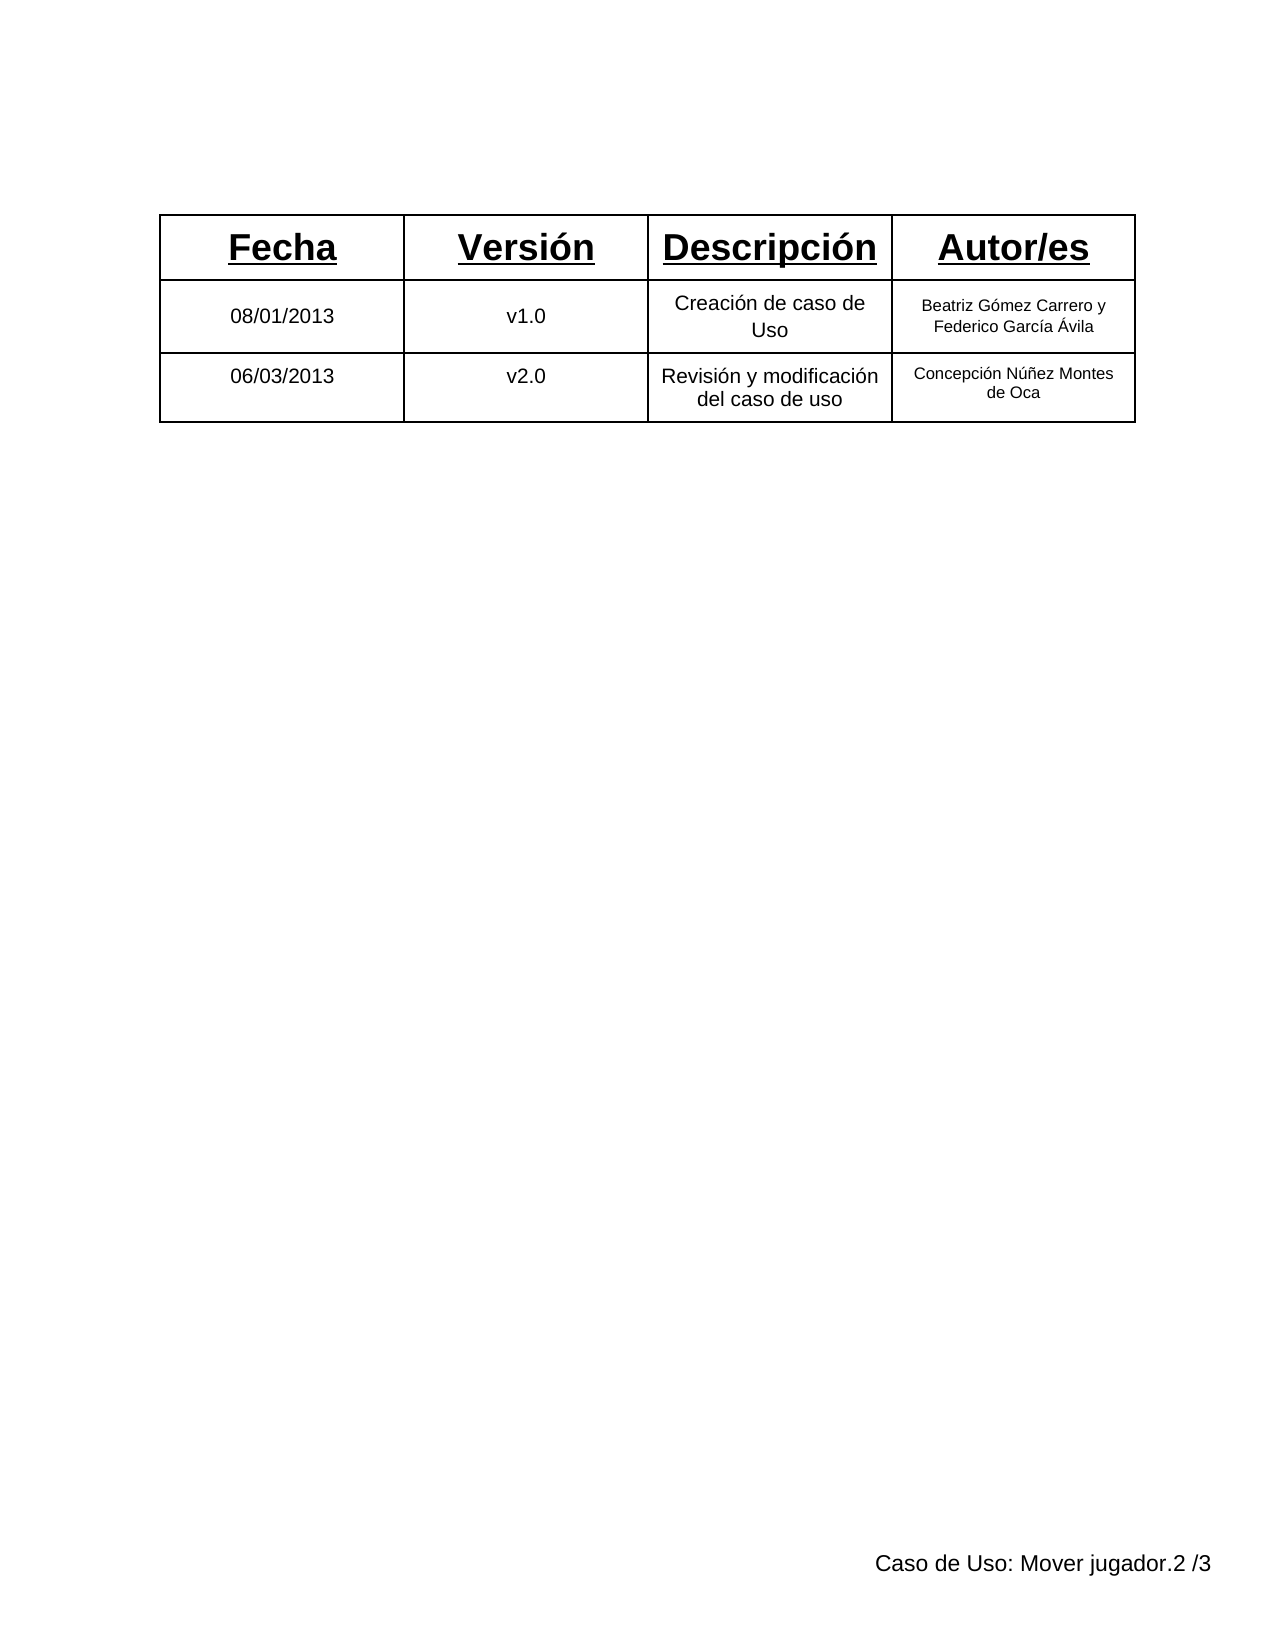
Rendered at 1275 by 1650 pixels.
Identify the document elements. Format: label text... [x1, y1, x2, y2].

table_cell Beatriz Gómez Carrero y Federico García Ávila [893, 281, 1134, 352]
table_cell 06/03/2013 [161, 354, 403, 421]
table_cell v2.0 [405, 354, 647, 421]
table_cell Revisión y modificación del caso de uso [649, 354, 891, 421]
table_header Descripción [649, 216, 891, 279]
table_cell Creación de caso de Uso [649, 281, 891, 352]
table_header Fecha [161, 216, 403, 279]
table_cell Concepción Núñez Montes de Oca [893, 354, 1134, 421]
table_header Versión [405, 216, 647, 279]
table_cell 08/01/2013 [161, 281, 403, 352]
table_cell v1.0 [405, 281, 647, 352]
table_header Autor/es [893, 216, 1134, 279]
